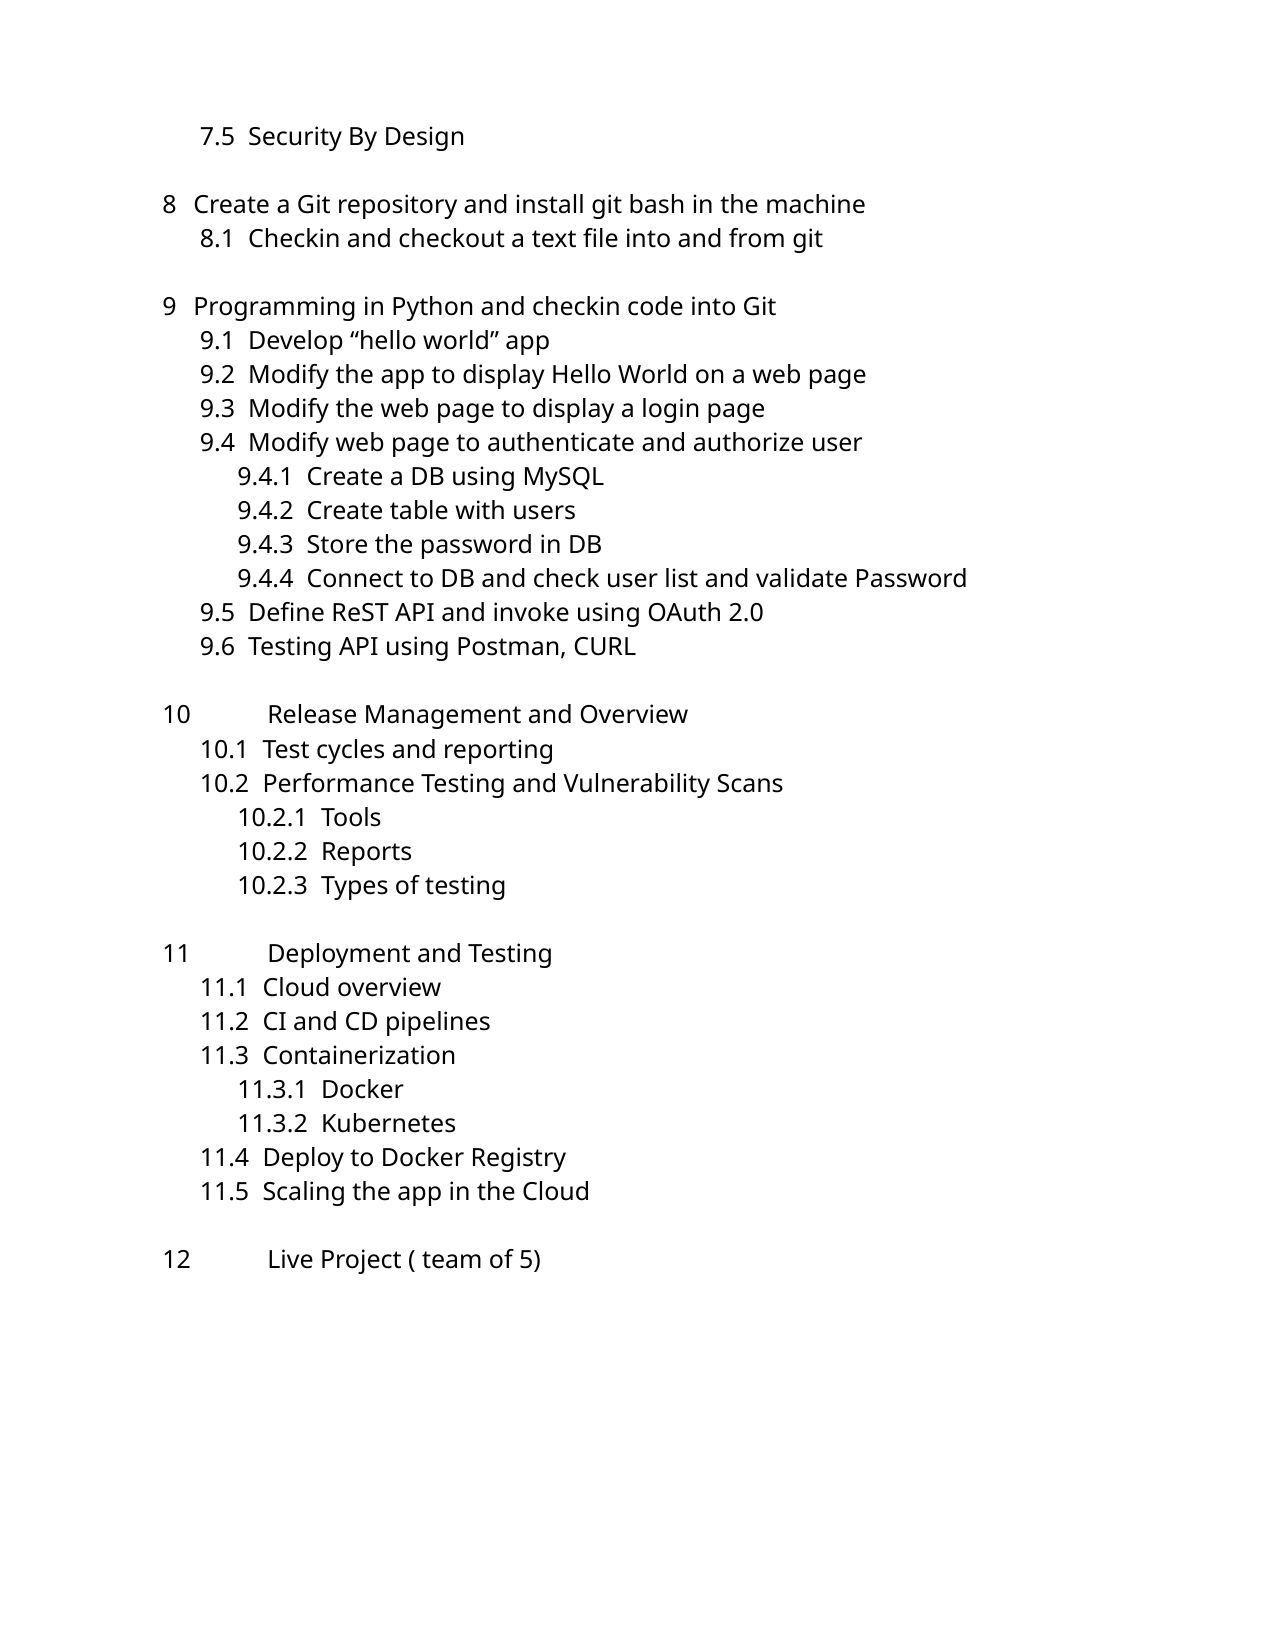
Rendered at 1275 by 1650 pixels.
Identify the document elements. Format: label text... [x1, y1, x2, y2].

list Scaling the app in the Cloud [193, 1174, 1157, 1208]
list Store the password in DB [231, 527, 1157, 561]
list Test cycles and reporting [193, 731, 1157, 765]
list Performance Testing and Vulnerability Scans [193, 765, 1157, 799]
list Types of testing [231, 867, 1157, 902]
list Connect to DB and check user list and validate Password [231, 561, 1157, 595]
list Docker [231, 1072, 1157, 1106]
list CI and CD pipelines [193, 1004, 1157, 1038]
list Modify web page to authenticate and authorize user [193, 425, 1157, 459]
list Checkin and checkout a text file into and from git [193, 220, 1157, 254]
list Deploy to Docker Registry [193, 1140, 1157, 1174]
list Create a Git repository and install git bash in the machine [156, 186, 1157, 220]
list Testing API using Postman, CURL [193, 629, 1157, 663]
list Cloud overview [193, 970, 1157, 1004]
list Security By Design [193, 118, 1157, 152]
list Programming in Python and checkin code into Git [156, 288, 1157, 322]
list Develop “hello world” app [193, 322, 1157, 357]
list Kubernetes [231, 1106, 1157, 1140]
list Release Management and Overview [156, 697, 1157, 731]
list Modify the app to display Hello World on a web page [193, 357, 1157, 391]
list Create a DB using MySQL [231, 459, 1157, 493]
list Reports [231, 833, 1157, 867]
list Containerization [193, 1038, 1157, 1072]
list Live Project ( team of 5) [156, 1242, 1157, 1276]
list Create table with users [231, 493, 1157, 527]
list Tools [231, 799, 1157, 833]
list Modify the web page to display a login page [193, 391, 1157, 425]
list Deployment and Testing [156, 936, 1157, 970]
list Define ReST API and invoke using OAuth 2.0 [193, 595, 1157, 629]
